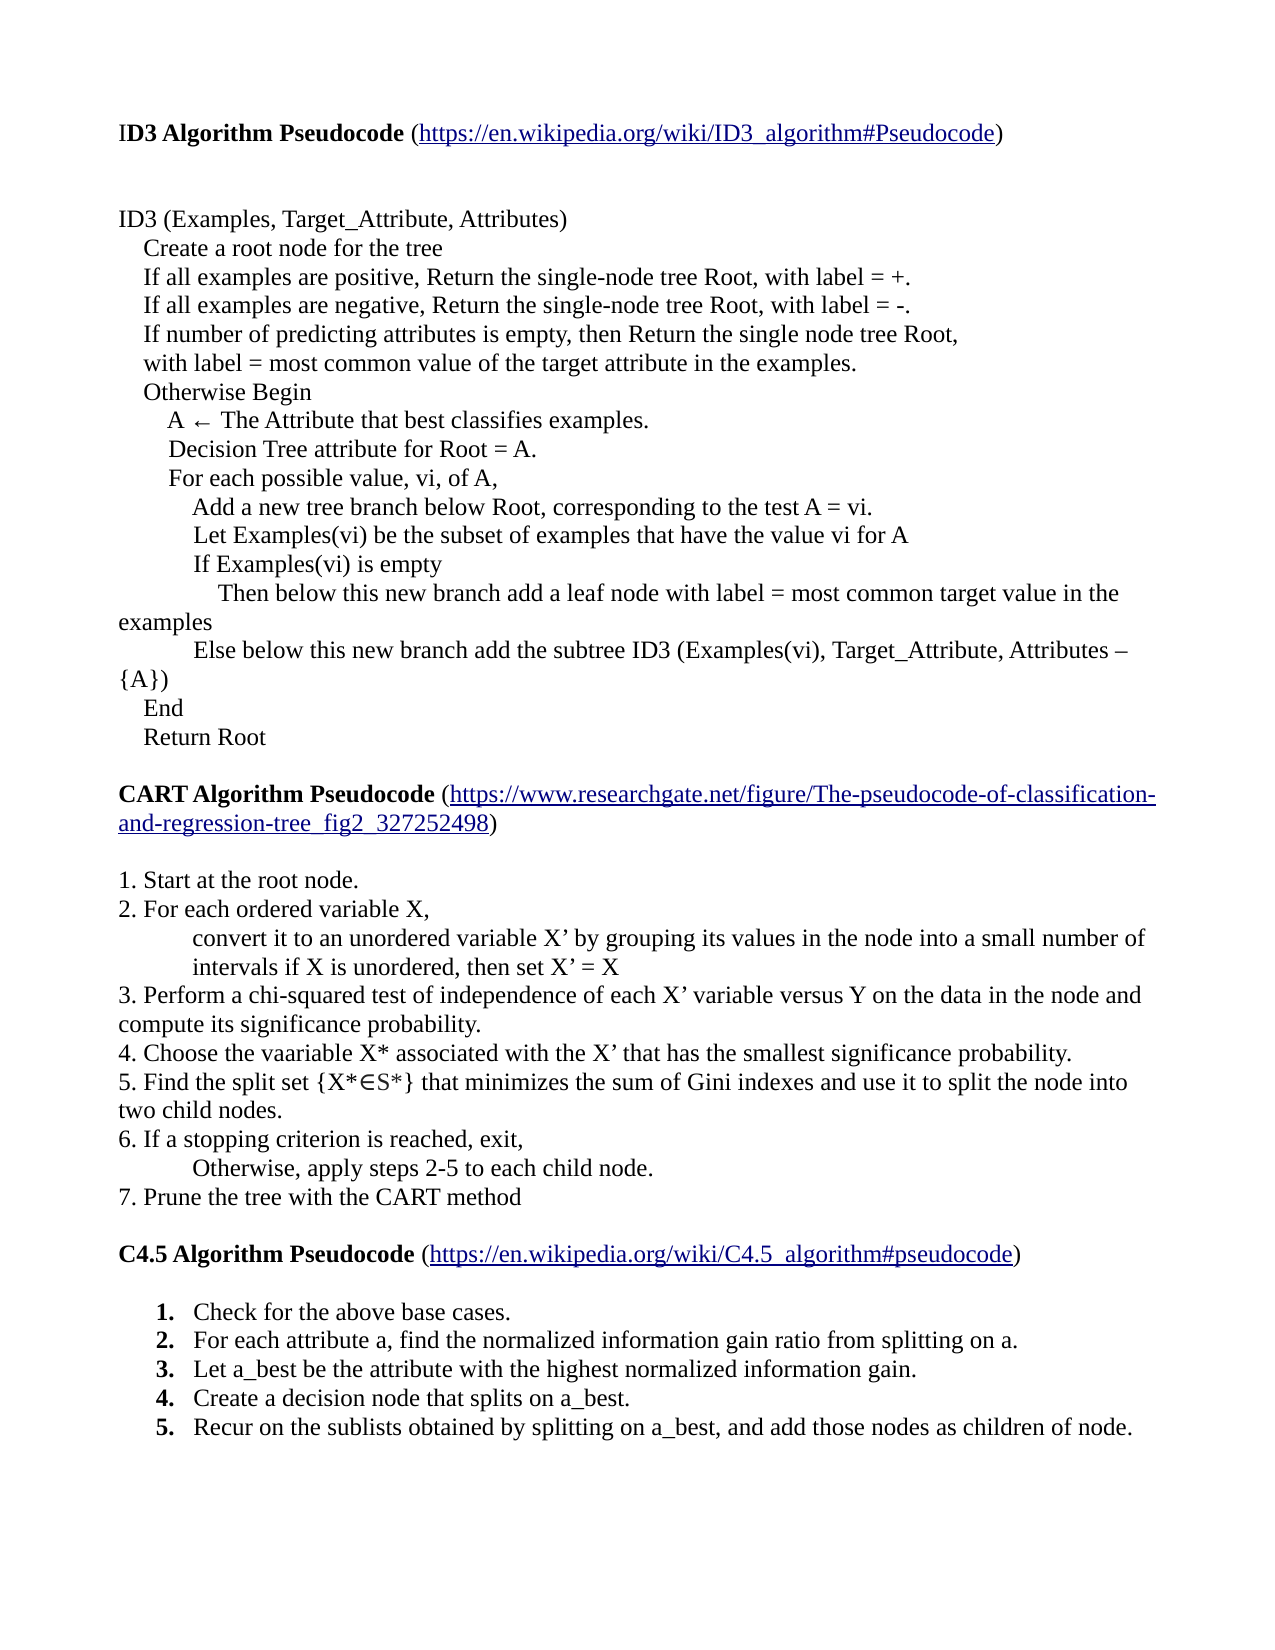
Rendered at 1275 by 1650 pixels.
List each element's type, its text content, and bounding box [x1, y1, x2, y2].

text with label = most common value of the target attribute in the examples. [118, 348, 1157, 377]
list Create a decision node that splits on a_best. [156, 1383, 1157, 1412]
text If Examples(vi) is empty [118, 549, 1157, 578]
text Else below this new branch add the subtree ID3 (Examples(vi), Target_Attribute, Attributes – {A}) [118, 636, 1157, 693]
text 1. Start at the root node. [118, 866, 1157, 894]
text Otherwise Begin [118, 377, 1157, 406]
list For each attribute a, find the normalized information gain ratio from splitting on a. [156, 1326, 1157, 1354]
text 5. Find the split set {X*∈S*} that minimizes the sum of Gini indexes and use it to split the node into two child nodes. [118, 1067, 1157, 1124]
text 3. Perform a chi-squared test of independence of each X’ variable versus Y on the data in the node and compute its significance probability. [118, 981, 1157, 1038]
text If all examples are positive, Return the single-node tree Root, with label = +. [118, 262, 1157, 291]
text End [118, 693, 1157, 722]
list Recur on the sublists obtained by splitting on a_best, and add those nodes as children of node. [156, 1412, 1157, 1441]
text Add a new tree branch below Root, corresponding to the test A = vi. [118, 492, 1157, 521]
text Otherwise, apply steps 2-5 to each child node. [118, 1153, 1157, 1182]
text Return Root [118, 722, 1157, 751]
text Let Examples(vi) be the subset of examples that have the value vi for A [118, 521, 1157, 549]
text If number of predicting attributes is empty, then Return the single node tree Root, [118, 319, 1157, 348]
list Let a_best be the attribute with the highest normalized information gain. [156, 1354, 1157, 1383]
text 2. For each ordered variable X, [118, 894, 1157, 923]
text convert it to an unordered variable X’ by grouping its values in the node into a small number of intervals if X is unordered, then set X’ = X [118, 923, 1157, 981]
text Decision Tree attribute for Root = A. [118, 434, 1157, 463]
text If all examples are negative, Return the single-node tree Root, with label = -. [118, 291, 1157, 319]
text Then below this new branch add a leaf node with label = most common target value in the examples [118, 578, 1157, 636]
text 4. Choose the vaariable X* associated with the X’ that has the smallest significance probability. [118, 1038, 1157, 1067]
text C4.5 Algorithm Pseudocode (https://en.wikipedia.org/wiki/C4.5_algorithm#pseudocode) [118, 1239, 1157, 1268]
text 6. If a stopping criterion is reached, exit, [118, 1124, 1157, 1153]
text For each possible value, vi, of A, [118, 463, 1157, 492]
list Check for the above base cases. [156, 1297, 1157, 1326]
text 7. Prune the tree with the CART method [118, 1182, 1157, 1211]
text ID3 Algorithm Pseudocode (https://en.wikipedia.org/wiki/ID3_algorithm#Pseudocode) [118, 118, 1157, 147]
text A ← The Attribute that best classifies examples. [118, 406, 1157, 434]
text ID3 (Examples, Target_Attribute, Attributes) [118, 204, 1157, 233]
text Create a root node for the tree [118, 233, 1157, 262]
text CART Algorithm Pseudocode (https://www.researchgate.net/figure/The-pseudocode-of-classification-and-regression-tree_fig2_327252498) [118, 779, 1157, 837]
